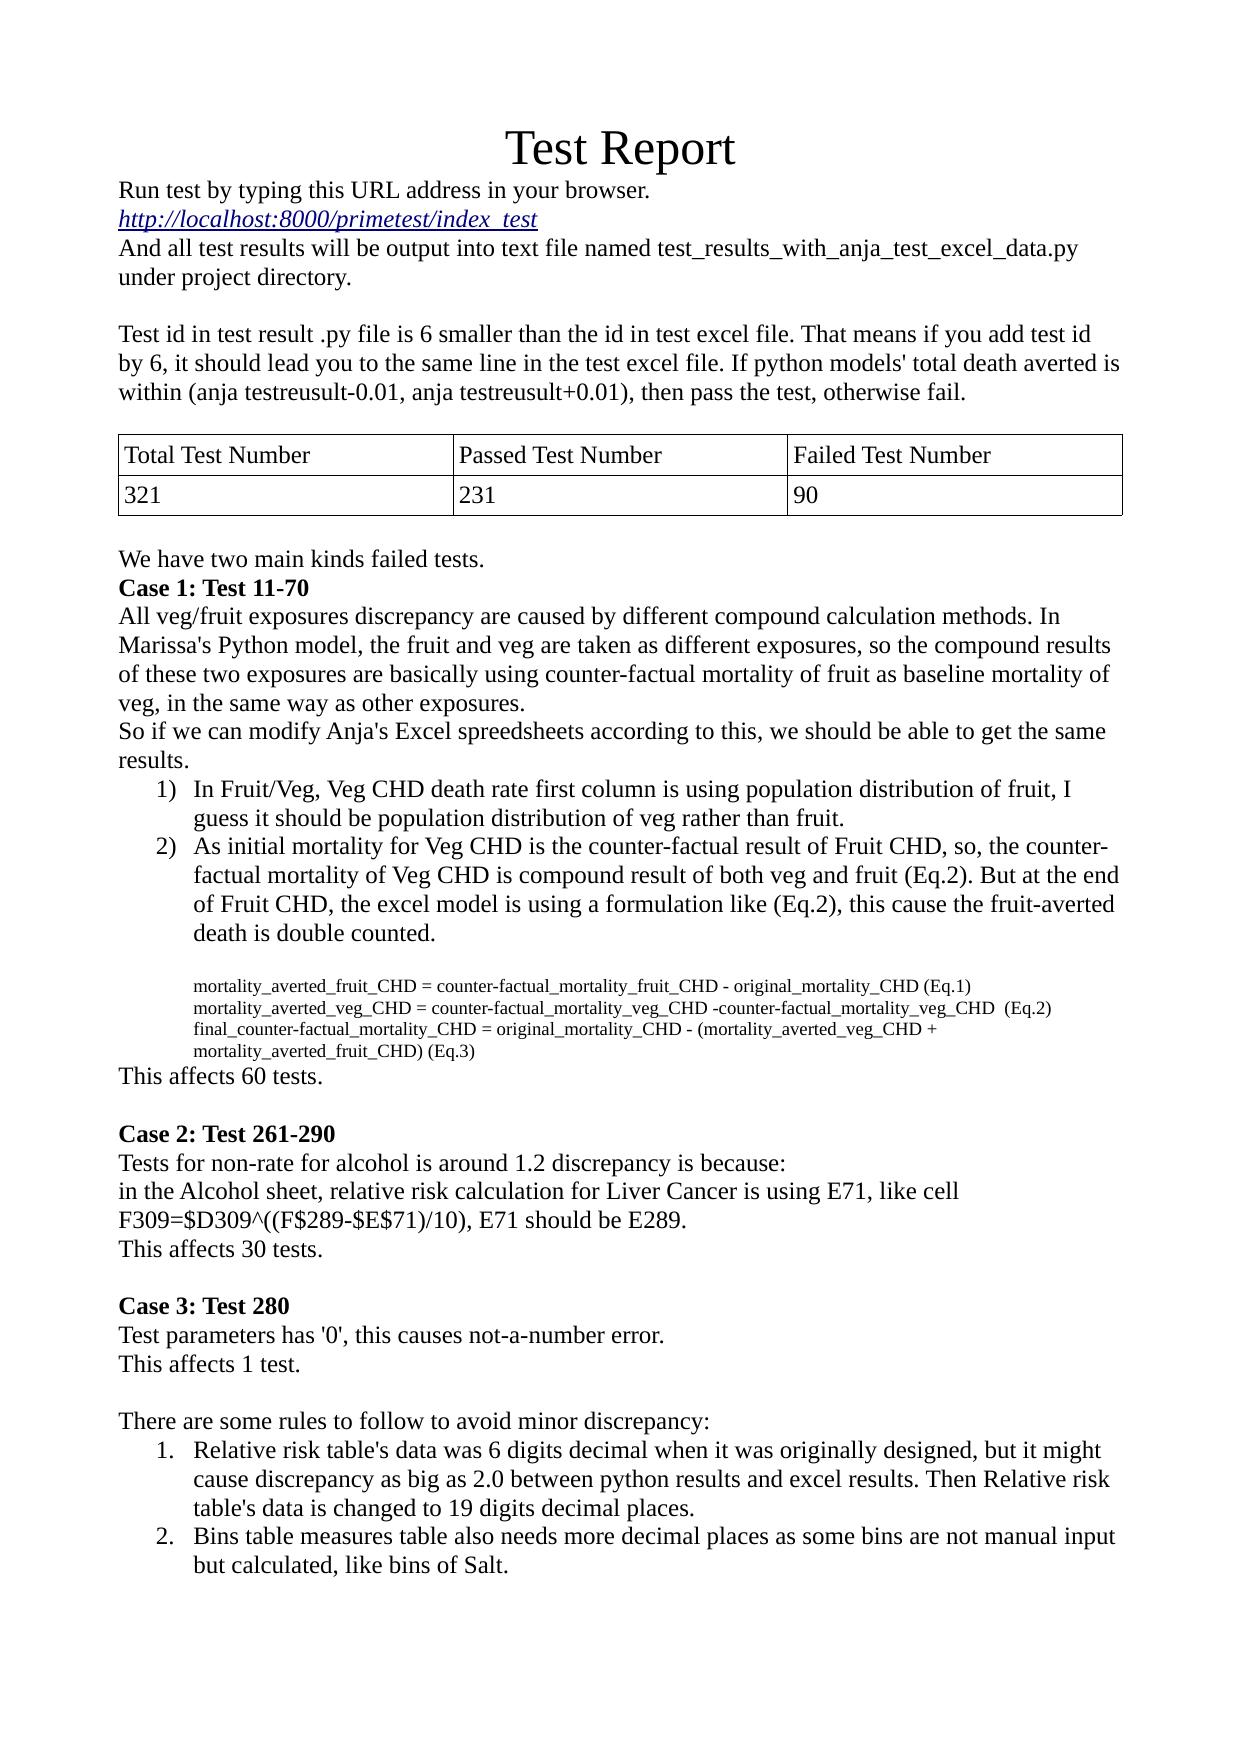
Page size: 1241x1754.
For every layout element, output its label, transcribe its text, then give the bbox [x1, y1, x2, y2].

text All veg/fruit exposures discrepancy are caused by different compound calculation methods. In Marissa's Python model, the fruit and veg are taken as different exposures, so the compound results of these two exposures are basically using counter-factual mortality of fruit as baseline mortality of veg, in the same way as other exposures. [118, 601, 1122, 716]
text This affects 60 tests. [118, 1061, 1122, 1090]
text Test id in test result .py file is 6 smaller than the id in test excel file. That means if you add test id by 6, it should lead you to the same line in the test excel file. If python models' total death averted is within (anja testreusult-0.01, anja testreusult+0.01), then pass the test, otherwise fail. [118, 319, 1122, 406]
text This affects 30 tests. [118, 1234, 1122, 1263]
table_cell 90 [788, 476, 1122, 515]
text Run test by typing this URL address in your browser. [118, 176, 1122, 204]
list Bins table measures table also needs more decimal places as some bins are not manual input but calculated, like bins of Salt. [156, 1521, 1122, 1579]
text http://localhost:8000/primetest/index_test [118, 204, 1122, 233]
text Case 3: Test 280 [118, 1291, 1122, 1320]
text Test Report [118, 118, 1122, 176]
table_header Failed Test Number [788, 435, 1122, 475]
text There are some rules to follow to avoid minor discrepancy: [118, 1406, 1122, 1435]
text This affects 1 test. [118, 1349, 1122, 1378]
table_cell 321 [119, 476, 453, 515]
text We have two main kinds failed tests. [118, 544, 1122, 573]
list As initial mortality for Veg CHD is the counter-factual result of Fruit CHD, so, the counter-factual mortality of Veg CHD is compound result of both veg and fruit (Eq.2). But at the end of Fruit CHD, the excel model is using a formulation like (Eq.2), this cause the fruit-averted death is double counted. mortality_averted_fruit_CHD = counter-factual_mortality_fruit_CHD - original_mortality_CHD (Eq.1) mortality_averted_veg_CHD = counter-factual_mortality_veg_CHD -counter-factual_mortality_veg_CHD (Eq.2) final_counter-factual_mortality_CHD = original_mortality_CHD - (mortality_averted_veg_CHD + mortality_averted_fruit_CHD) (Eq.3) [156, 831, 1122, 1061]
list In Fruit/Veg, Veg CHD death rate first column is using population distribution of fruit, I guess it should be population distribution of veg rather than fruit. [156, 774, 1122, 831]
text Tests for non-rate for alcohol is around 1.2 discrepancy is because: [118, 1148, 1122, 1176]
table_header Total Test Number [119, 435, 453, 475]
table_cell 231 [454, 476, 787, 515]
text Test parameters has '0', this causes not-a-number error. [118, 1320, 1122, 1349]
text in the Alcohol sheet, relative risk calculation for Liver Cancer is using E71, like cell F309=$D309^((F$289-$E$71)/10), E71 should be E289. [118, 1176, 1122, 1234]
text And all test results will be output into text file named test_results_with_anja_test_excel_data.py under project directory. [118, 233, 1122, 291]
list Relative risk table's data was 6 digits decimal when it was originally designed, but it might cause discrepancy as big as 2.0 between python results and excel results. Then Relative risk table's data is changed to 19 digits decimal places. [156, 1435, 1122, 1521]
text Case 1: Test 11-70 [118, 573, 1122, 601]
text So if we can modify Anja's Excel spreedsheets according to this, we should be able to get the same results. [118, 716, 1122, 774]
text Case 2: Test 261-290 [118, 1119, 1122, 1148]
table_header Passed Test Number [454, 435, 787, 475]
